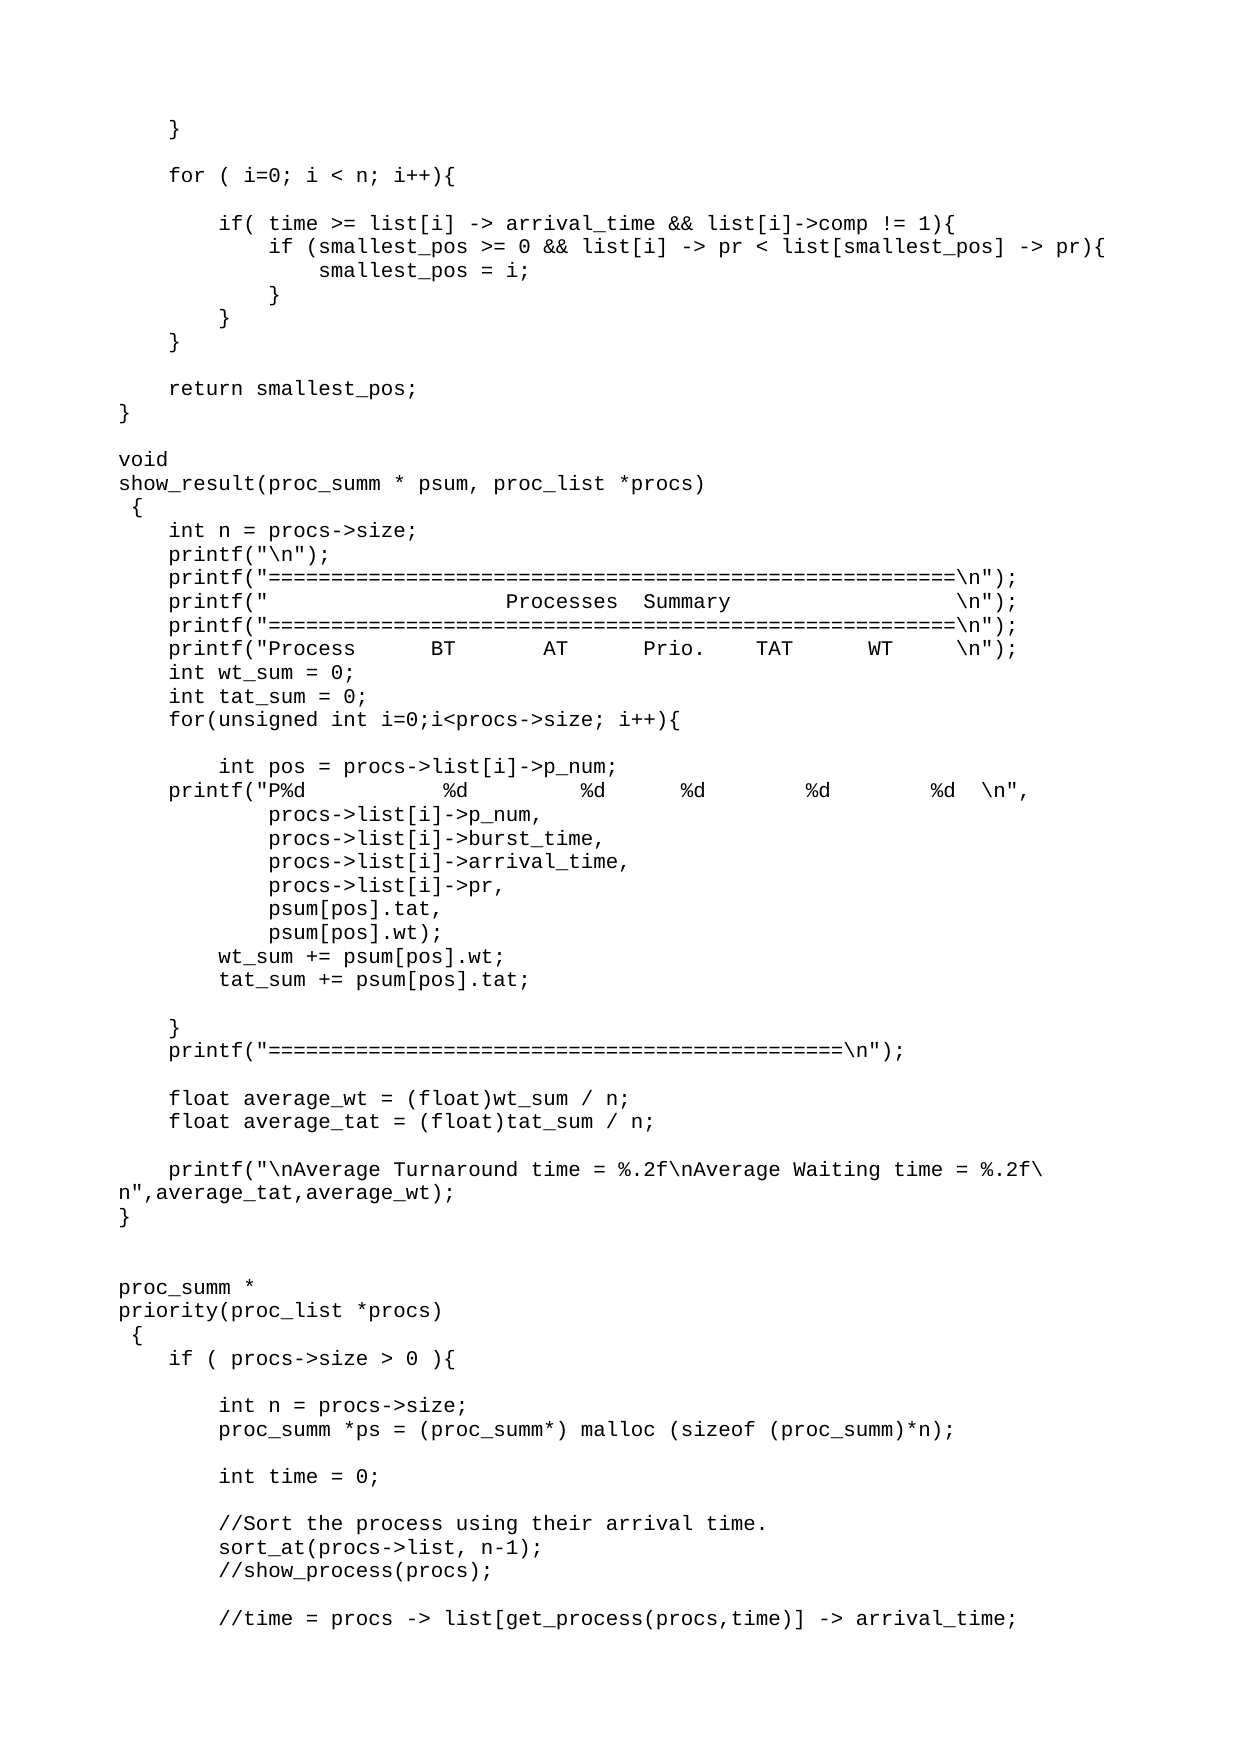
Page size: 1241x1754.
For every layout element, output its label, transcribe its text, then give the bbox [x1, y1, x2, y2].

text proc_summ *ps = (proc_summ*) malloc (sizeof (proc_summ)*n); [118, 1419, 1122, 1442]
text int tat_sum = 0; [118, 686, 1122, 709]
text for ( i=0; i < n; i++){ [118, 165, 1122, 189]
text proc_summ * [118, 1277, 1122, 1300]
text procs->list[i]->pr, [118, 875, 1122, 898]
text printf("=======================================================\n"); [118, 567, 1122, 591]
text int n = procs->size; [118, 1395, 1122, 1419]
text smallest_pos = i; [118, 260, 1122, 284]
text procs->list[i]->p_num, [118, 804, 1122, 827]
text float average_wt = (float)wt_sum / n; [118, 1088, 1122, 1111]
text tat_sum += psum[pos].tat; [118, 969, 1122, 993]
text int time = 0; [118, 1466, 1122, 1489]
text show_result(proc_summ * psum, proc_list *procs) [118, 473, 1122, 496]
text if( time >= list[i] -> arrival_time && list[i]->comp != 1){ [118, 213, 1122, 236]
text void [118, 449, 1122, 473]
text psum[pos].tat, [118, 898, 1122, 922]
text { [118, 496, 1122, 520]
text printf("\n"); [118, 544, 1122, 567]
text int wt_sum = 0; [118, 662, 1122, 686]
text //time = procs -> list[get_process(procs,time)] -> arrival_time; [118, 1608, 1122, 1631]
text } [118, 331, 1122, 354]
text printf("\nAverage Turnaround time = %.2f\nAverage Waiting time = %.2f\n",average_tat,average_wt); [118, 1158, 1122, 1206]
text } [118, 402, 1122, 426]
text procs->list[i]->arrival_time, [118, 851, 1122, 875]
text float average_tat = (float)tat_sum / n; [118, 1111, 1122, 1135]
text if ( procs->size > 0 ){ [118, 1348, 1122, 1371]
text printf("==============================================\n"); [118, 1040, 1122, 1064]
text return smallest_pos; [118, 378, 1122, 402]
text //Sort the process using their arrival time. [118, 1513, 1122, 1537]
text } [118, 118, 1122, 142]
text { [118, 1324, 1122, 1348]
text int n = procs->size; [118, 520, 1122, 544]
text } [118, 1017, 1122, 1040]
text sort_at(procs->list, n-1); [118, 1537, 1122, 1561]
text int pos = procs->list[i]->p_num; [118, 757, 1122, 780]
text printf("Process BT AT Prio. TAT WT \n"); [118, 638, 1122, 662]
text printf("=======================================================\n"); [118, 615, 1122, 638]
text priority(proc_list *procs) [118, 1300, 1122, 1324]
text procs->list[i]->burst_time, [118, 827, 1122, 851]
text psum[pos].wt); [118, 922, 1122, 946]
text wt_sum += psum[pos].wt; [118, 946, 1122, 969]
text if (smallest_pos >= 0 && list[i] -> pr < list[smallest_pos] -> pr){ [118, 236, 1122, 260]
text printf(" Processes Summary \n"); [118, 591, 1122, 615]
text printf("P%d %d %d %d %d %d \n", [118, 780, 1122, 804]
text } [118, 284, 1122, 307]
text } [118, 1206, 1122, 1229]
text } [118, 307, 1122, 331]
text //show_process(procs); [118, 1561, 1122, 1584]
text for(unsigned int i=0;i<procs->size; i++){ [118, 709, 1122, 733]
